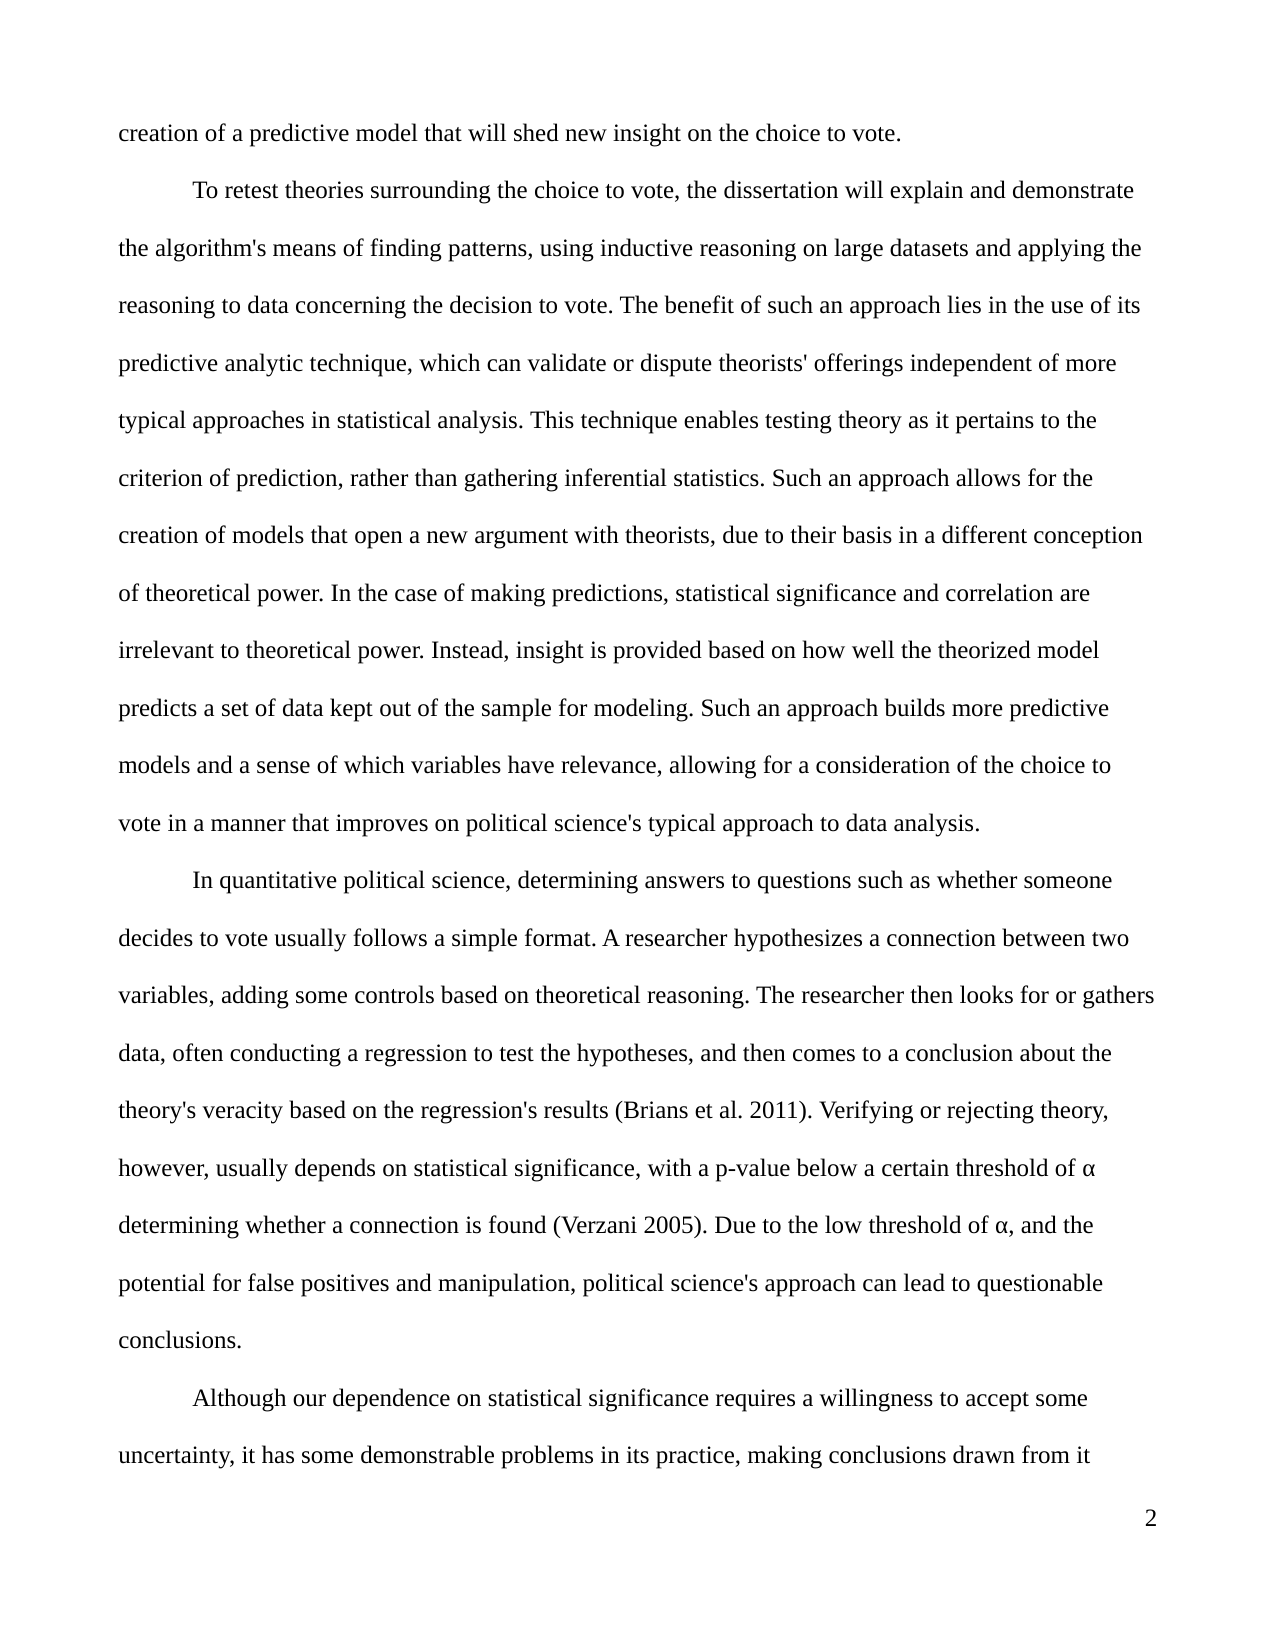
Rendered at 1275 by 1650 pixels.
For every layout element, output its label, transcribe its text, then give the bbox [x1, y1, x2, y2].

text Although our dependence on statistical significance requires a willingness to accept some uncertainty, it has some demonstrable problems in its practice, making conclusions drawn from it [118, 1383, 1157, 1469]
text In quantitative political science, determining answers to questions such as whether someone decides to vote usually follows a simple format. A researcher hypothesizes a connection between two variables, adding some controls based on theoretical reasoning. The researcher then looks for or gathers data, often conducting a regression to test the hypotheses, and then comes to a conclusion about the theory's veracity based on the regression's results (Brians et al. 2011). Verifying or rejecting theory, however, usually depends on statistical significance, with a p-value below a certain threshold of α determining whether a connection is found (Verzani 2005). Due to the low threshold of α, and the potential for false positives and manipulation, political science's approach can lead to questionable conclusions. [118, 866, 1157, 1354]
text To retest theories surrounding the choice to vote, the dissertation will explain and demonstrate the algorithm's means of finding patterns, using inductive reasoning on large datasets and applying the reasoning to data concerning the decision to vote. The benefit of such an approach lies in the use of its predictive analytic technique, which can validate or dispute theorists' offerings independent of more typical approaches in statistical analysis. This technique enables testing theory as it pertains to the criterion of prediction, rather than gathering inferential statistics. Such an approach allows for the creation of models that open a new argument with theorists, due to their basis in a different conception of theoretical power. In the case of making predictions, statistical significance and correlation are irrelevant to theoretical power. Instead, insight is provided based on how well the theorized model predicts a set of data kept out of the sample for modeling. Such an approach builds more predictive models and a sense of which variables have relevance, allowing for a consideration of the choice to vote in a manner that improves on political science's typical approach to data analysis. [118, 176, 1157, 837]
text creation of a predictive model that will shed new insight on the choice to vote. [118, 118, 1157, 147]
